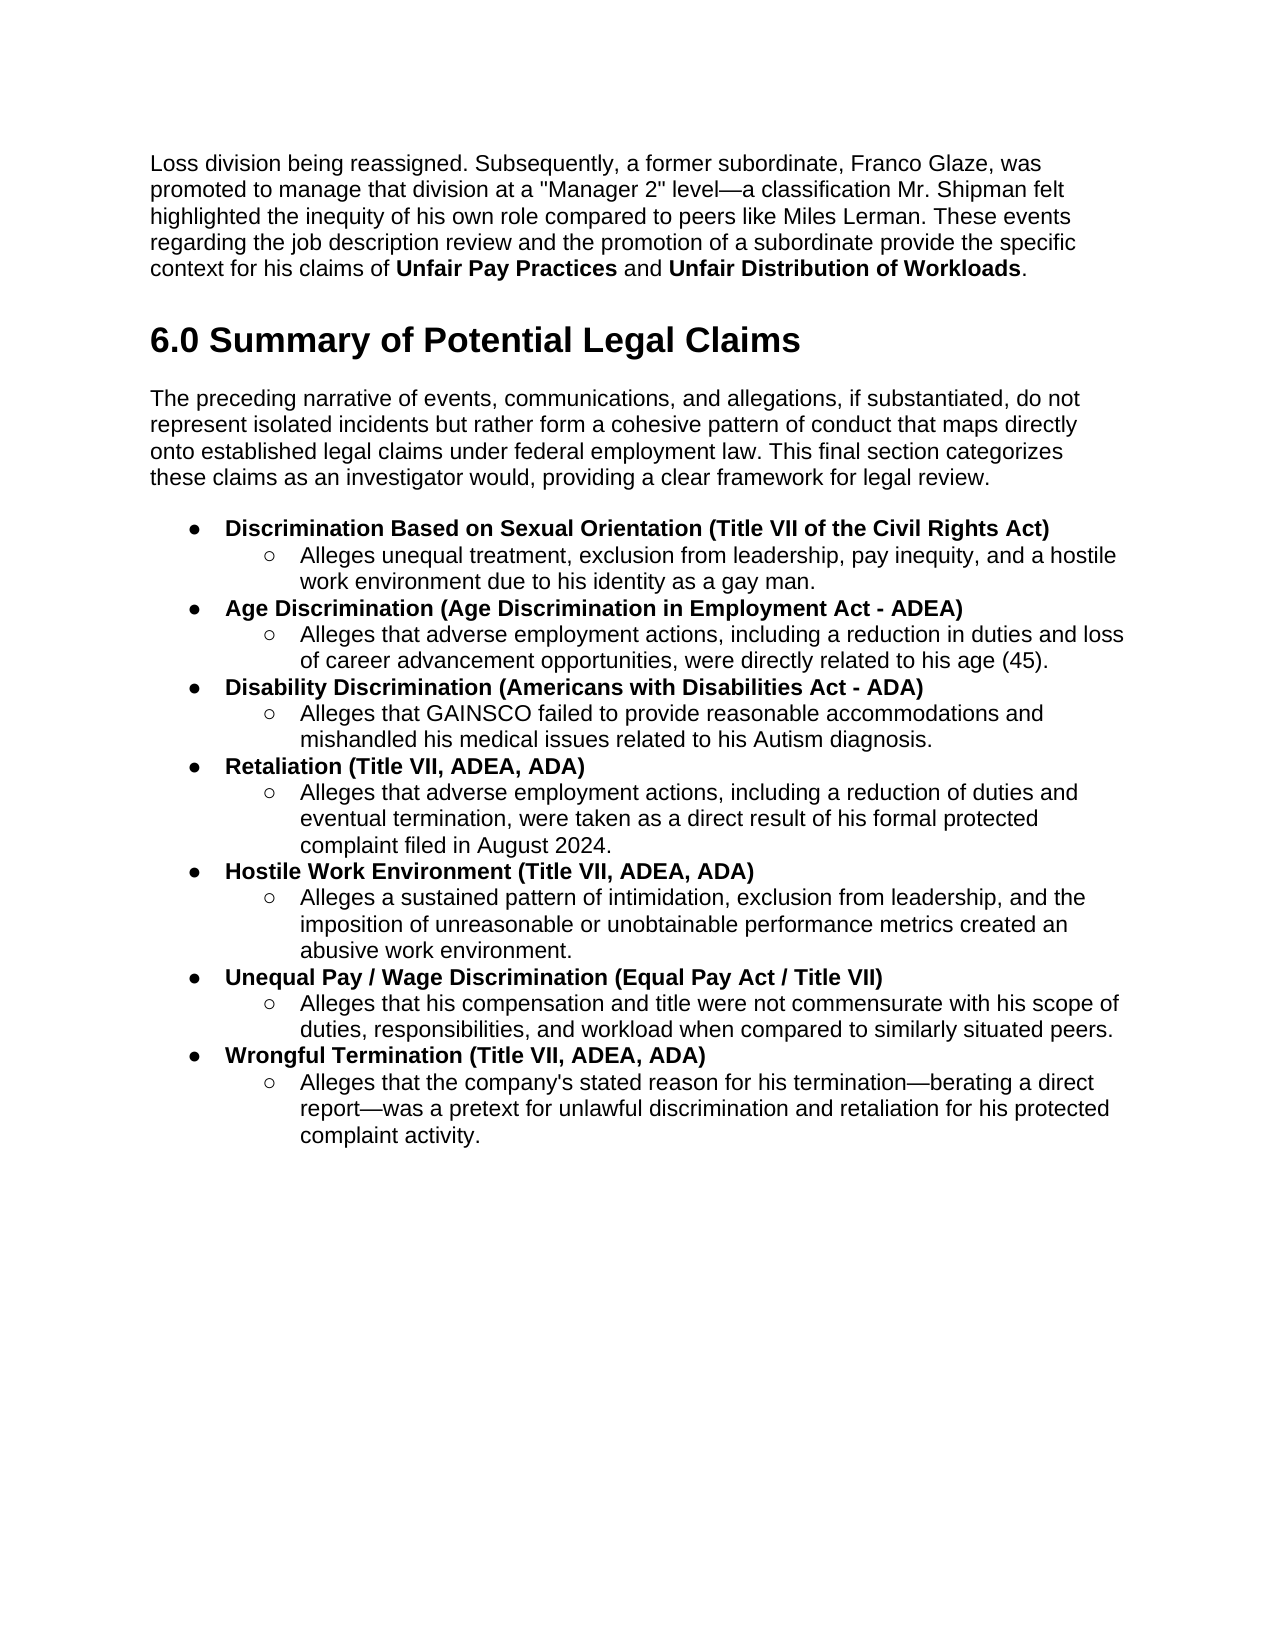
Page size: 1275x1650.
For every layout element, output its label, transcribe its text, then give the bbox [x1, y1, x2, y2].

list Alleges that his compensation and title were not commensurate with his scope of duties, responsibilities, and workload when compared to similarly situated peers. [262, 990, 1125, 1042]
list Alleges that adverse employment actions, including a reduction of duties and eventual termination, were taken as a direct result of his formal protected complaint filed in August 2024. [262, 779, 1125, 858]
list Hostile Work Environment (Title VII, ADEA, ADA) [187, 858, 1125, 884]
list Disability Discrimination (Americans with Disabilities Act - ADA) [187, 673, 1125, 700]
text Loss division being reassigned. Subsequently, a former subordinate, Franco Glaze, was promoted to manage that division at a "Manager 2" level—a classification Mr. Shipman felt highlighted the inequity of his own role compared to peers like Miles Lerman. These events regarding the job description review and the promotion of a subordinate provide the specific context for his claims of Unfair Pay Practices and Unfair Distribution of Workloads. [150, 150, 1125, 282]
text The preceding narrative of events, communications, and allegations, if substantiated, do not represent isolated incidents but rather form a cohesive pattern of conduct that maps directly onto established legal claims under federal employment law. This final section categorizes these claims as an investigator would, providing a clear framework for legal review. [150, 385, 1125, 490]
list Alleges that the company's stated reason for his termination—berating a direct report—was a pretext for unlawful discrimination and retaliation for his protected complaint activity. [262, 1069, 1125, 1148]
list Alleges that GAINSCO failed to provide reasonable accommodations and mishandled his medical issues related to his Autism diagnosis. [262, 700, 1125, 753]
list Alleges unequal treatment, exclusion from leadership, pay inequity, and a hostile work environment due to his identity as a gay man. [262, 542, 1125, 594]
list Retaliation (Title VII, ADEA, ADA) [187, 753, 1125, 779]
list Alleges a sustained pattern of intimidation, exclusion from leadership, and the imposition of unreasonable or unobtainable performance metrics created an abusive work environment. [262, 884, 1125, 963]
list Alleges that adverse employment actions, including a reduction in duties and loss of career advancement opportunities, were directly related to his age (45). [262, 621, 1125, 673]
list Wrongful Termination (Title VII, ADEA, ADA) [187, 1042, 1125, 1069]
list Age Discrimination (Age Discrimination in Employment Act - ADEA) [187, 594, 1125, 621]
list Unequal Pay / Wage Discrimination (Equal Pay Act / Title VII) [187, 963, 1125, 990]
list Discrimination Based on Sexual Orientation (Title VII of the Civil Rights Act) [187, 515, 1125, 542]
subtitle 6.0 Summary of Potential Legal Claims [150, 319, 1125, 360]
